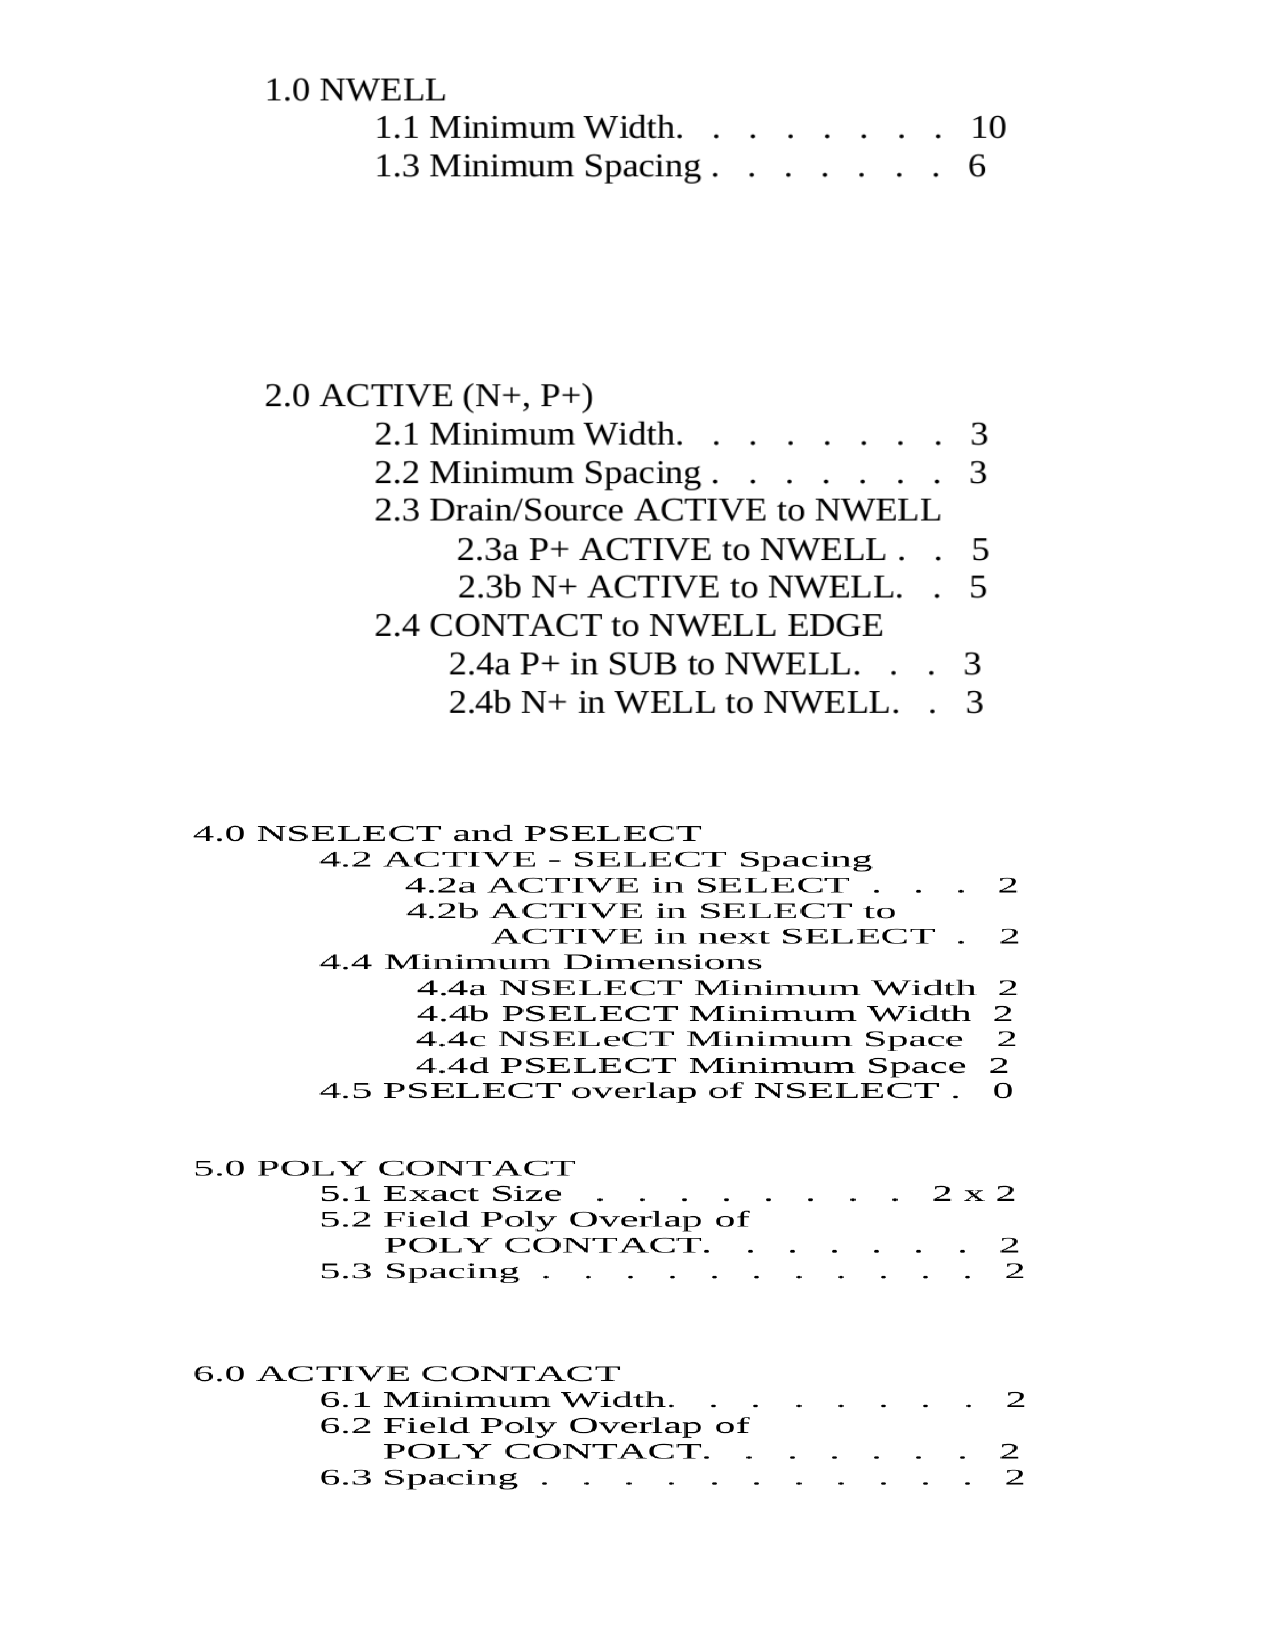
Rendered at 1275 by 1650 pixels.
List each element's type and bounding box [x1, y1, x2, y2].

picture [142, 819, 715, 1524]
picture [223, 40, 799, 743]
